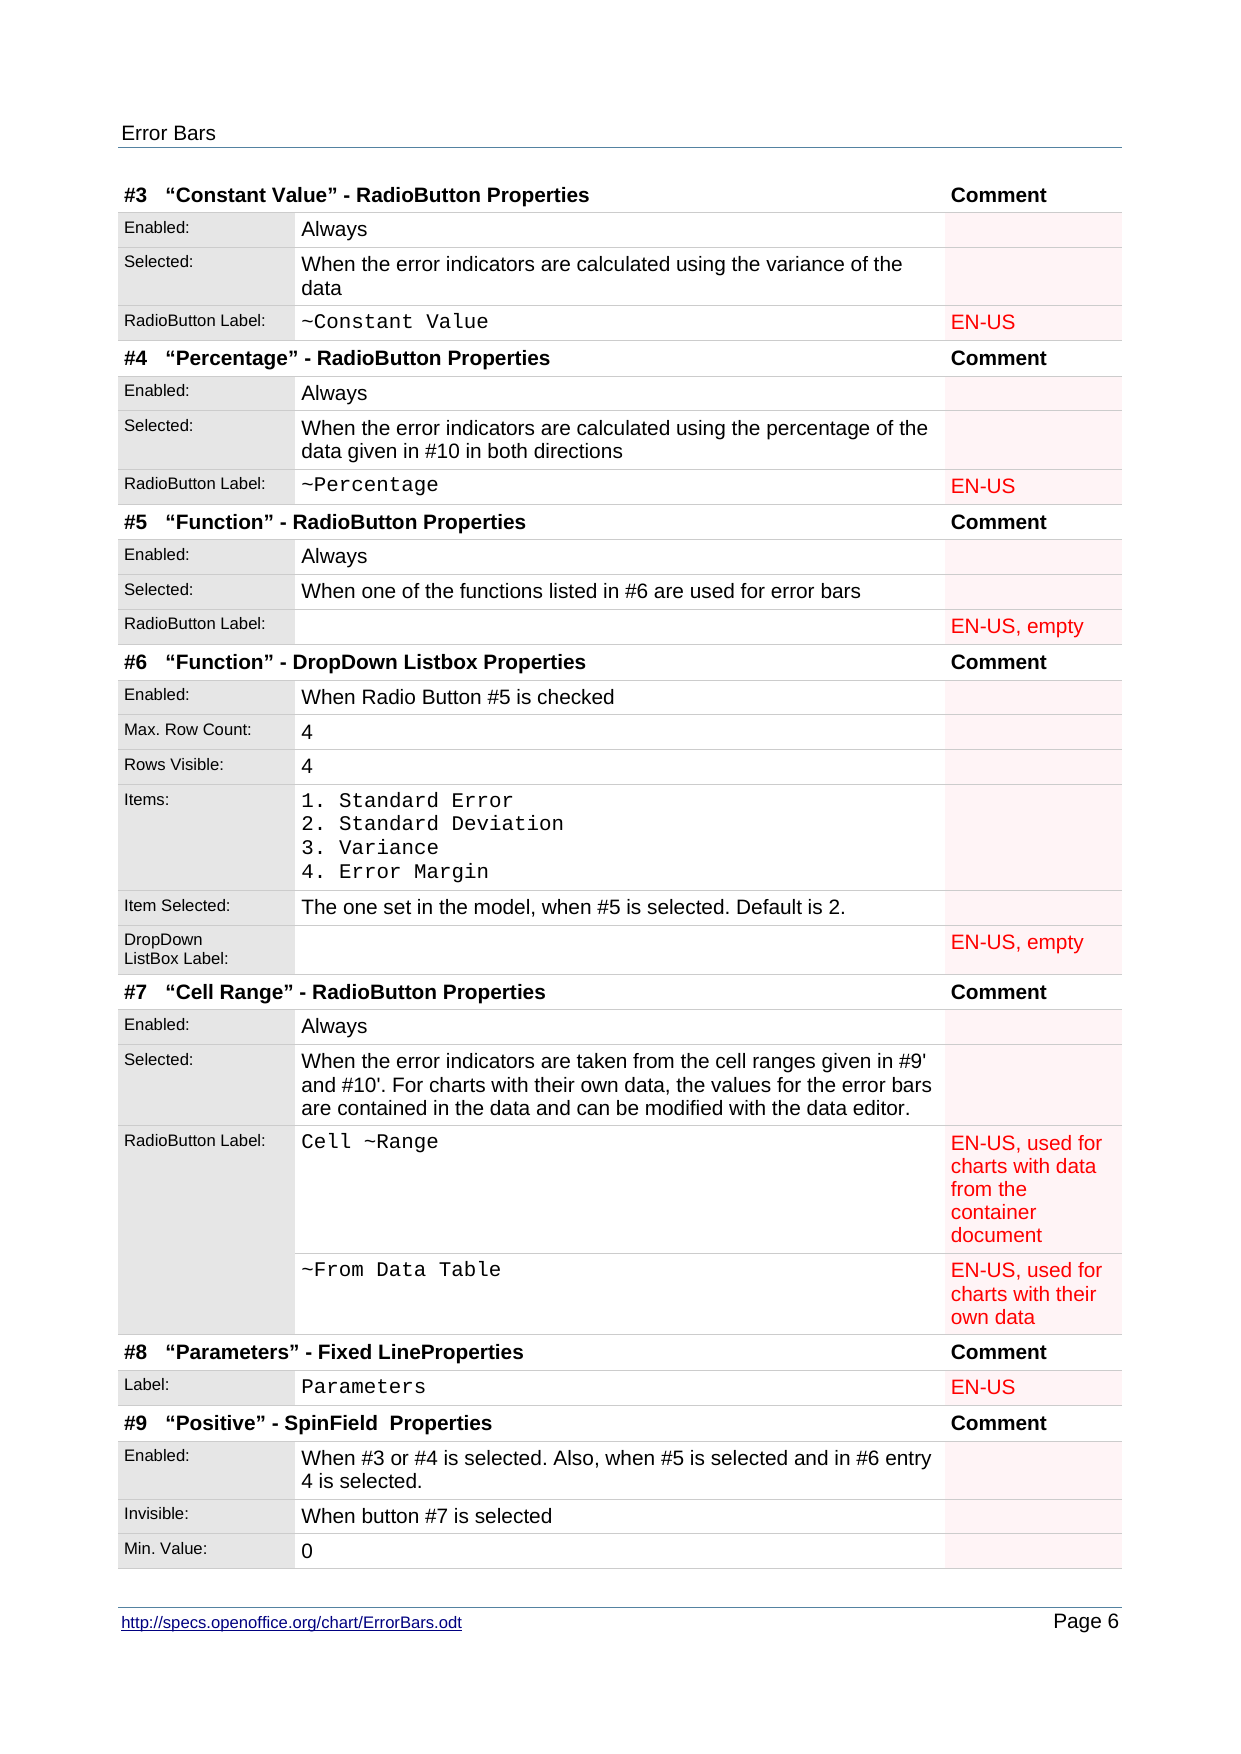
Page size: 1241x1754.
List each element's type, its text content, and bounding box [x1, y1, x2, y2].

table_cell When the error indicators are taken from the cell ranges given in #9' and #10'. For charts with their own data, the values for the error bars are contained in the data and can be modified with the data editor. [295, 1045, 945, 1125]
table_cell [945, 1500, 1122, 1533]
table_cell Always [295, 213, 945, 247]
table_cell Selected: [118, 1045, 295, 1125]
table_header “Function” - RadioButton Properties [118, 505, 945, 539]
table_cell Enabled: [118, 1442, 295, 1499]
table_cell [945, 1534, 1122, 1568]
table_cell Enabled: [118, 681, 295, 714]
table_header Comment [945, 645, 1122, 679]
table_cell When one of the functions listed in #6 are used for error bars [295, 575, 945, 609]
table_cell EN-US, empty [945, 926, 1122, 974]
table_cell Item Selected: [118, 891, 295, 925]
table_cell 0 [295, 1534, 945, 1568]
table_cell 4 [295, 750, 945, 784]
table_header “Cell Range” - RadioButton Properties [118, 975, 945, 1009]
table_header Comment [945, 975, 1122, 1009]
table_cell [945, 785, 1122, 890]
table_cell RadioButton Label: [118, 1126, 295, 1334]
table_cell [945, 411, 1122, 469]
table_cell Label: [118, 1371, 295, 1405]
table_cell Enabled: [118, 213, 295, 247]
table_cell RadioButton Label: [118, 306, 295, 340]
table_cell ~Percentage [295, 470, 945, 504]
table_header “Positive” - SpinField Properties [118, 1406, 945, 1441]
table_cell RadioButton Label: [118, 610, 295, 644]
table_header Comment [945, 505, 1122, 539]
table_cell EN-US [945, 306, 1122, 340]
table_cell [945, 575, 1122, 609]
table_header Comment [945, 1335, 1122, 1370]
table_cell Always [295, 1010, 945, 1044]
table_cell [945, 1010, 1122, 1044]
table_cell Invisible: [118, 1500, 295, 1533]
table_cell When Radio Button #5 is checked [295, 681, 945, 714]
table_cell The one set in the model, when #5 is selected. Default is 2. [295, 891, 945, 925]
table_cell Items: [118, 785, 295, 890]
table_cell [295, 926, 945, 974]
table_cell [945, 750, 1122, 784]
table_cell [945, 891, 1122, 925]
table_cell Selected: [118, 575, 295, 609]
table_cell [945, 213, 1122, 247]
table_cell EN-US, used for charts with their own data [945, 1254, 1122, 1334]
table_cell When button #7 is selected [295, 1500, 945, 1533]
table_cell [945, 540, 1122, 574]
table_cell [945, 248, 1122, 305]
table_cell Max. Row Count: [118, 715, 295, 749]
table_cell [945, 681, 1122, 714]
table_cell Always [295, 540, 945, 574]
table_header “Percentage” - RadioButton Properties [118, 341, 945, 376]
table_header Comment [945, 177, 1122, 212]
table_cell When #3 or #4 is selected. Also, when #5 is selected and in #6 entry 4 is selected. [295, 1442, 945, 1499]
table_cell EN-US [945, 1371, 1122, 1405]
table_cell Standard Error Standard Deviation Variance Error Margin [295, 785, 945, 890]
table_cell Cell ~Range [295, 1126, 945, 1253]
table_cell ~From Data Table [295, 1254, 945, 1334]
table_cell DropDown ListBox Label: [118, 926, 295, 974]
table_cell ~Constant Value [295, 306, 945, 340]
table_cell EN-US [945, 470, 1122, 504]
table_cell When the error indicators are calculated using the variance of the data [295, 248, 945, 305]
table_cell Enabled: [118, 540, 295, 574]
table_cell [945, 377, 1122, 410]
table_cell Selected: [118, 248, 295, 305]
table_cell [945, 1442, 1122, 1499]
table_cell Enabled: [118, 1010, 295, 1044]
table_cell RadioButton Label: [118, 470, 295, 504]
table_header Comment [945, 341, 1122, 376]
table_cell Rows Visible: [118, 750, 295, 784]
table_cell Enabled: [118, 377, 295, 410]
table_cell Min. Value: [118, 1534, 295, 1568]
table_cell [945, 715, 1122, 749]
table_cell Selected: [118, 411, 295, 469]
table_cell When the error indicators are calculated using the percentage of the data given in #10 in both directions [295, 411, 945, 469]
table_header “Parameters” - Fixed LineProperties [118, 1335, 945, 1370]
table_cell Parameters [295, 1371, 945, 1405]
table_header Comment [945, 1406, 1122, 1441]
table_cell EN-US, used for charts with data from the container document [945, 1126, 1122, 1253]
table_header “Function” - DropDown Listbox Properties [118, 645, 945, 679]
table_cell [295, 610, 945, 644]
table_cell 4 [295, 715, 945, 749]
table_cell [945, 1045, 1122, 1125]
table_header “Constant Value” - RadioButton Properties [118, 177, 945, 212]
table_cell EN-US, empty [945, 610, 1122, 644]
table_cell Always [295, 377, 945, 410]
